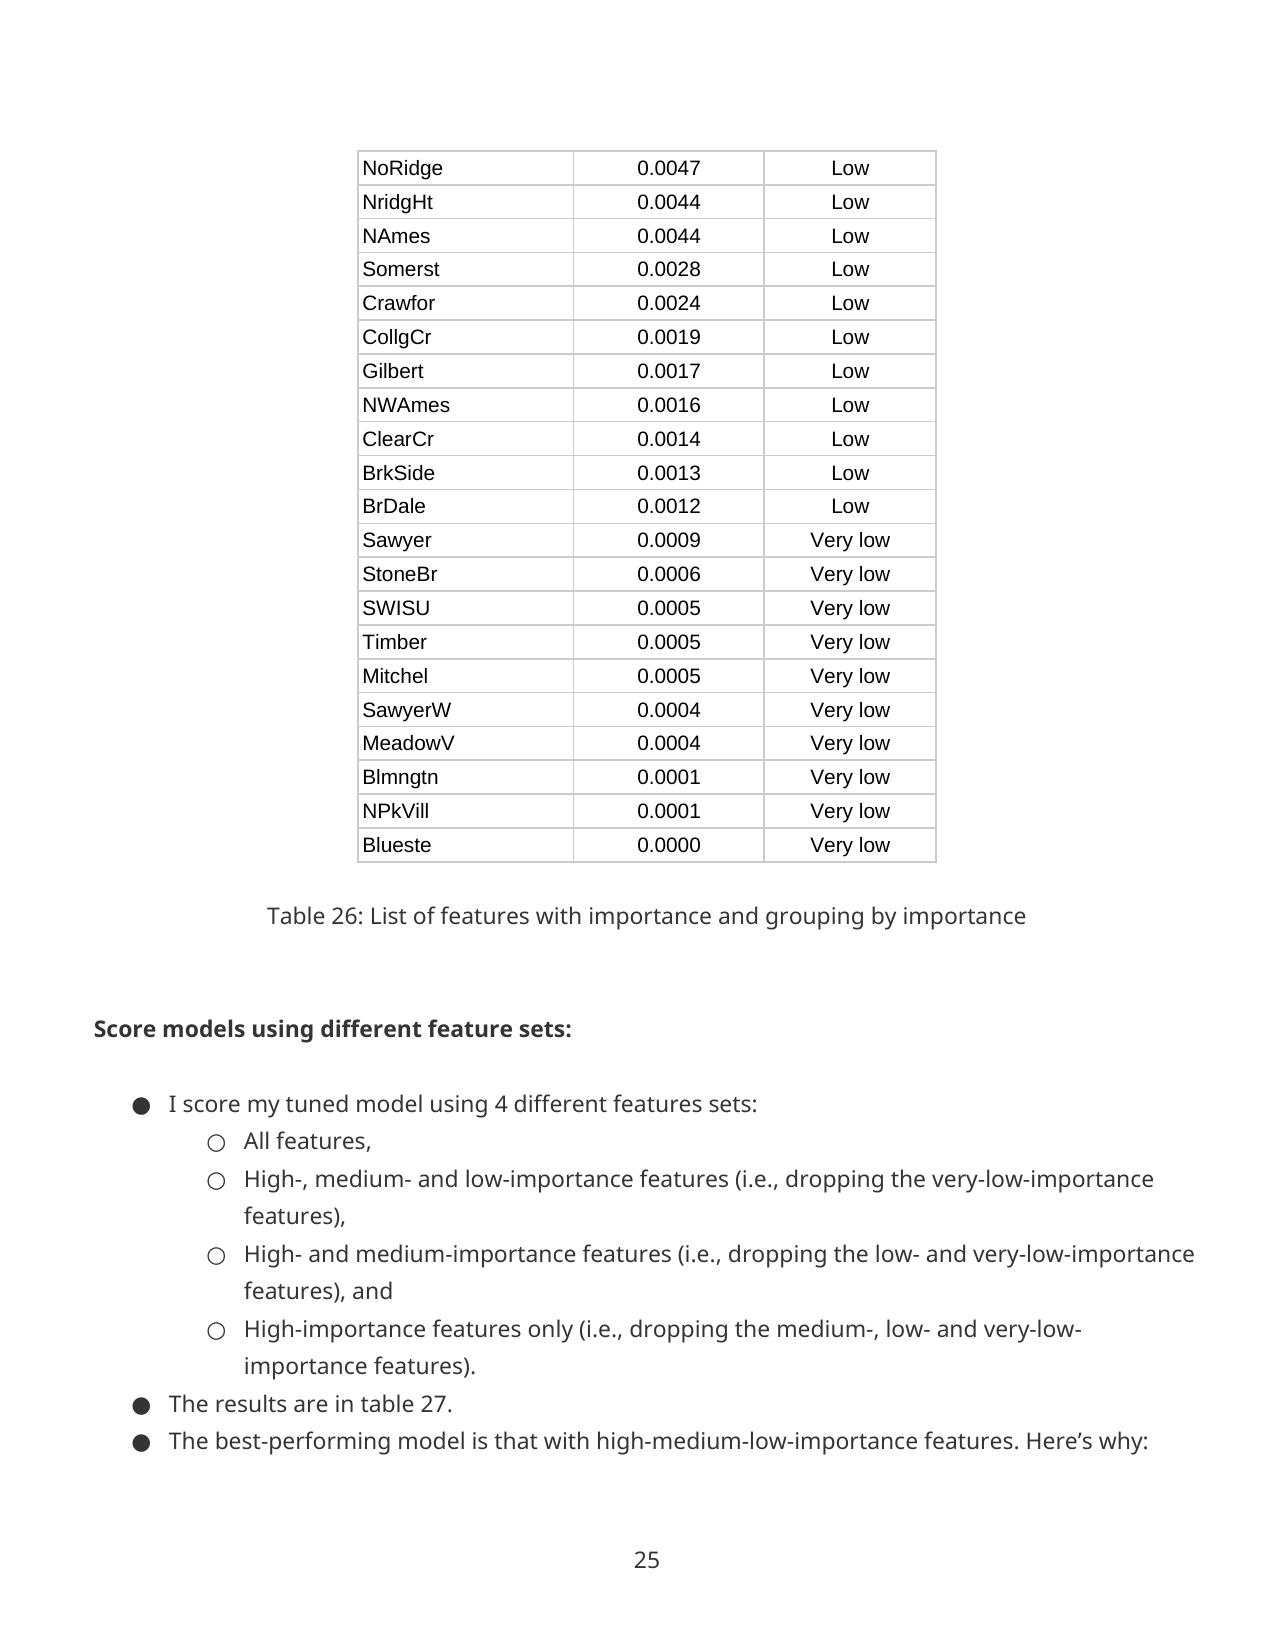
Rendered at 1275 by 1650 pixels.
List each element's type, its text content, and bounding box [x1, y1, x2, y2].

table_cell Very low [765, 558, 935, 590]
table_cell 0.0028 [574, 253, 763, 285]
table_cell Low [765, 253, 935, 285]
table_cell NridgHt [359, 186, 573, 218]
table_cell StoneBr [359, 558, 573, 590]
table_cell Low [765, 490, 935, 522]
table_cell 0.0005 [574, 660, 763, 692]
text Table 26: List of features with importance and grouping by importance [94, 900, 1200, 931]
table_cell Low [765, 152, 935, 184]
table_cell Low [765, 355, 935, 387]
table_cell Low [765, 321, 935, 353]
table_cell 0.0044 [574, 219, 763, 252]
table_cell Blueste [359, 829, 573, 861]
table_cell Somerst [359, 253, 573, 285]
table_cell Very low [765, 592, 935, 624]
table_cell BrDale [359, 490, 573, 522]
table_cell 0.0005 [574, 626, 763, 658]
table_cell Mitchel [359, 660, 573, 692]
table_cell 0.0012 [574, 490, 763, 522]
table_cell Very low [765, 829, 935, 861]
table_cell CollgCr [359, 321, 573, 353]
table_cell BrkSide [359, 456, 573, 488]
table_cell NAmes [359, 219, 573, 252]
list High-importance features only (i.e., dropping the medium-, low- and very-low-importance features). [206, 1312, 1200, 1381]
table_cell 0.0001 [574, 761, 763, 793]
table_cell 0.0004 [574, 727, 763, 759]
table_cell Very low [765, 660, 935, 692]
table_cell 0.0000 [574, 829, 763, 861]
text Score models using different feature sets: [94, 1012, 1200, 1044]
table_cell 0.0017 [574, 355, 763, 387]
table_cell 0.0004 [574, 693, 763, 726]
table_cell 0.0009 [574, 524, 763, 556]
table_cell Very low [765, 727, 935, 759]
table_cell 0.0001 [574, 795, 763, 827]
table_cell 0.0019 [574, 321, 763, 353]
table_cell MeadowV [359, 727, 573, 759]
table_cell Very low [765, 761, 935, 793]
table_cell 0.0044 [574, 186, 763, 218]
list The results are in table 27. [131, 1387, 1200, 1419]
table_cell Low [765, 422, 935, 455]
table_cell Very low [765, 693, 935, 726]
table_cell Low [765, 287, 935, 319]
table_cell 0.0005 [574, 592, 763, 624]
list All features, [206, 1125, 1200, 1156]
list High-, medium- and low-importance features (i.e., dropping the very-low-importance features), [206, 1162, 1200, 1231]
table_cell Very low [765, 795, 935, 827]
list The best-performing model is that with high-medium-low-importance features. Here’s why: [131, 1425, 1200, 1456]
table_cell Low [765, 219, 935, 252]
table_cell 0.0014 [574, 422, 763, 455]
table_cell NPkVill [359, 795, 573, 827]
table_cell 0.0047 [574, 152, 763, 184]
table_cell Sawyer [359, 524, 573, 556]
table_cell NoRidge [359, 152, 573, 184]
list High- and medium-importance features (i.e., dropping the low- and very-low-importance features), and [206, 1237, 1200, 1306]
table_cell 0.0006 [574, 558, 763, 590]
table_cell 0.0024 [574, 287, 763, 319]
table_cell ClearCr [359, 422, 573, 455]
table_cell SWISU [359, 592, 573, 624]
table_cell Blmngtn [359, 761, 573, 793]
table_cell Crawfor [359, 287, 573, 319]
table_cell SawyerW [359, 693, 573, 726]
table_cell Very low [765, 524, 935, 556]
table_cell Very low [765, 626, 935, 658]
table_cell 0.0013 [574, 456, 763, 488]
table_cell Low [765, 456, 935, 488]
table_cell Timber [359, 626, 573, 658]
table_cell 0.0016 [574, 389, 763, 421]
list I score my tuned model using 4 different features sets: [131, 1087, 1200, 1119]
table_cell Gilbert [359, 355, 573, 387]
table_cell Low [765, 186, 935, 218]
table_cell NWAmes [359, 389, 573, 421]
table_cell Low [765, 389, 935, 421]
